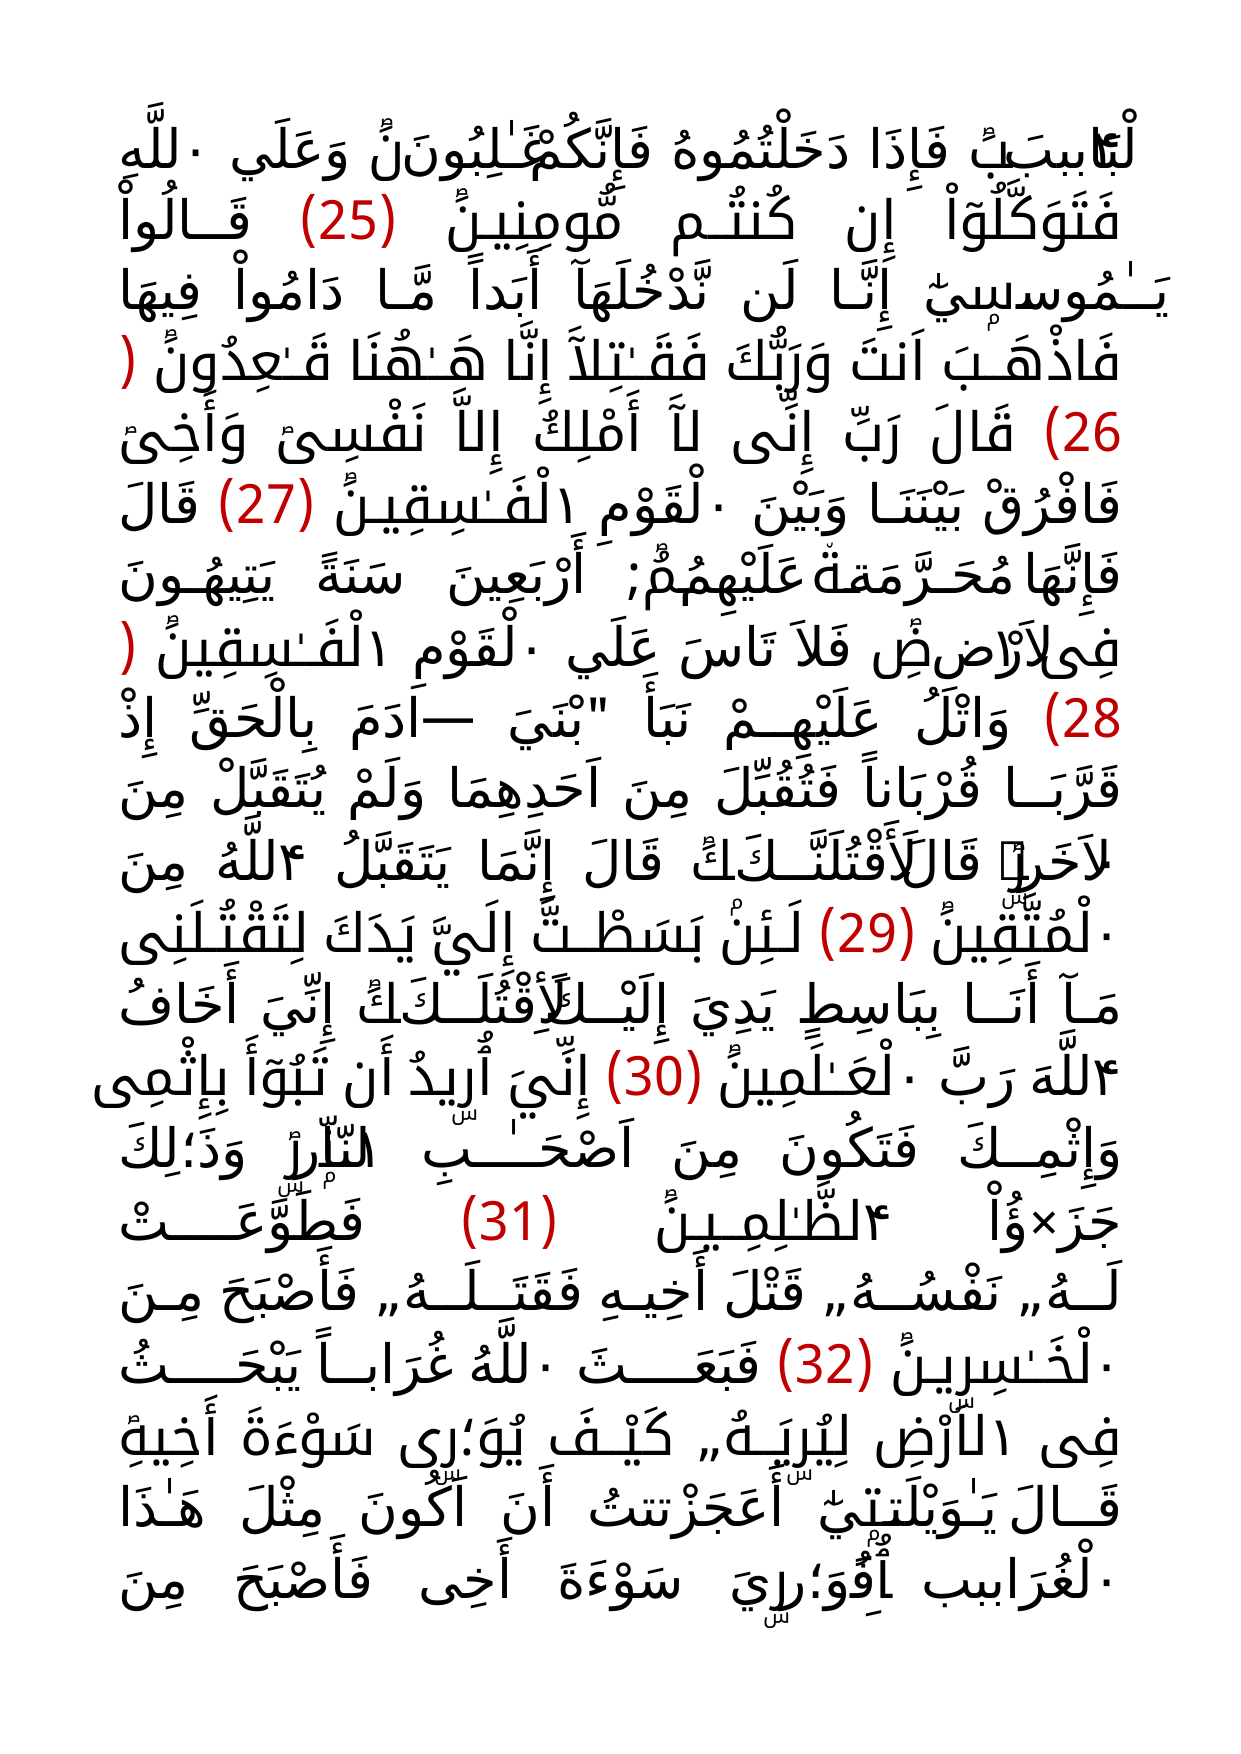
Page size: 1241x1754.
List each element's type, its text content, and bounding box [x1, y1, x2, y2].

text بِسْمِ ۱للَّهِ ۱لرَّحْمَـٰنِ ۱لرَّحِيمِ يَـٰٓـأَيُّهَـا ۰لذِينَ ءَامَنُوٓاْ أَوْفُواْ بِالْعُقُودِؐ (1) ٱُحِلَّــتْ لَكُم بَهِيمَةُ ۴لاَنْعَــٰمِ إِلاَّ مَا يُتْلۭيٰ عَلَيْكُمْ غَيْرَ مُحِلِّى ۱لصَّيْدِ وَأَنتُمْ حُرُم٘ؐ اِنَّ ۰للَّهَ يَحْكُمُ مَا يُرۣيدُؐ (2) يَـٰٓأَيُّهَا ۰لذِيـنَ ءَامَنُواْ لاَ تُحِلُّواْ شَعَــٰٓئِرَ ۰للَّهِ وَلاَ ۰لشَّهْرَ ۰لْحَرَامَ وَلاَ ۰لْهَدْيَ وَلاَ ۰لْقَـلَئِدَ وَلآَ ءَآمِّينَ ۰لْبَيْــتَ ۰لْحَرَامَ يَبْتَغُونَ فَضْلًا مِّن رَّبِّهِمْ وَرۣضْوَ؛ناًؐ وَإِذَا حَلَلْتُمْ فَاصْطَادُواْؐ وَلاَ يَجْرۣمَنَّكُمْ شَنَـَٔانُ قَوْمٖ اَن صَدُّوكُمْ عَنِ ۱ڤْمَسْجِدِ ۱لْحَرَامِ أَن تَعْتَدُواْؐ وَتَعَاوَنُواْ عَلَي ۰لْبِـرّۣ وَالتَّقْوۭيٰؐ وَلاَ تَعَـاوَنُـواْ عَلَي ۰لِاثْـمِ وَالْعُـدْوَ؛نِؐ وَاتَّـقُـواْ ۴للَّهَؐ إِنَّ ۰للَّهَ شَدِيدُ ۴لْعِقَابببِؐ (3) ¥ حُرّۣمَــتْ عَلَيْكُمُ ۴لْمَيْتَةُ وَالدَّمُ وَلَحْمُ ۴لْخِنزۣيرۣ وَمَآ ٱُهِلَّ لِغَـيْرۣ ۱للَّهِ بِهِ” وَاڤْمُنْخَـنِـقَـةُ وَالْمَـوْقُـوذَةُ وَالْمُتَرَدِّيَةُ وَاڤنَّطِيحَةُ وَمَآ أَكَلَ ۰لسَّبُعُ إِلاَّ مَـا ذَكَّيْتُــمْ وَمَا ذُبِحَ عَلَي ۰لنُّصُــبِ وَأَن تَسْتَقْسِمُواْ بِالاَزْچَــمِؐ ذَ؛لِــكُــمْ فِسْق٘ؐ ۱لْيَـوْمَ يَئِـسَ ۰لذِينَ كَفَرُواْ مِن دِينِكُمْؐ فَلاَ تَخْشَوْهُــمْ وَاخْشَوْنِؐ ۱لْيَوْمَ أَكْمَلْــتُ لَكُمْ دِينَكُمْ وَأَتْمَمْــتُ عَلَيْكُمْ نِعْمَتِى وَرَضِـيـــتُ لَكُـمُ ۴لِاسْچَـمَ دِينـاًؐ فَمَنُ ۶ضْـطُــرَّ فِى مَخْمَصَـةٖ غَيْرَ مُتَجَانِـفٍ لِإِّثْـمٍ فَإِنَّ ۰للَّهَ غَـفُـورٌ رَّحِـيـمٌؐ (4) يَسْــَٔلُونَكَ مَاذَآ ٱُحِلَّ لَهُمْؐ قُلُ ۷حِلَّ لَكُمُ ۴لطَّيِّبَــٰــتُ وَمَــا عَلَّمْتُم مِّنَ ۰لْجَوَارۣحِ مُكَلِّبِينَ تُعَلِّمُونَهُنَّ مِمَّا عَلَّمَكُمُ ۴للَّهُؐ فَكُلُواْ مِمَّآ أَمْسَكْنَ عَلَيْكُمْ وَاذْكُرُواْ èسْمَ ۰للَّهِ عَلَيْهِؐ وَاتَّقُواْ ۴للَّهَؐ إِنَّ ۰للَّهَ سَرۣيعُ ۴لْحِـسَـابببِؐ (5) ۱لْيَـوْمَ ٱُحِـلَّ لَكُـمُ ۴لطَّيِّبَــٰــتُ وَطَعَامُ ۴لذِينَ ٱُوتُواْ ۴لْكِتَــٰــبَ حِلٌّ لَّكُمْ وَطَعَامُكُمْ حِـلٌّ لَّهُــمْ وَاڤْمُحْصَنَــٰــتُ مِنَ ۰لْمُومِنَــٰــتِ وَاڤْمُحْصَنَــٰــتُ مِنَ ۰لـذِينَ ٱُوتُواْ ۴لْكِتَــٰــبَ مِن قَـبْلِكُمُ; إِذَآ ءَاتَيْتُمُوهُنَّ ٱُجُورَهُنَّ مُحْصِنِيـنَ غَيْرَ مُسَـٰفِحِيـنَ وَلاَ مُتَّخِـذِىٓ أَخْدَانٍؐ وَمَنْ يَّكْفُرْ بِالِايمَـٰنِ فَقَدْ حَبِطَ عَمَلُهُ„ وَهُوَ فِى ۱لاَخِرَةِ مِنَ ۰لْخَــٰسِرۣينَؐ (6) ® يَـٰٓأَيُّهَا ۰لذِينَ ءَامَنُوٓاْ إِذَا قُمْتُـمُ; إِلَي ۰لصَّلَــوٰةِ فَاغْسِلُواْ وُجُوهَكُمْ وَأَيْدِيَكُمُ; إِلَي ۰لْمَرَافِقِ وَامْسَحُواْ بِرُءُوسِكُمْؐ وَأَرْجُلَكُمُ; إِلَي ۰لْكَعْبَيْنِؐ وَإِن كُنتُمْ جُنُبــاً فَاطَّهَّرُواْؐ وَإِن كُنتُم مَّرْضۭيٰٓ أَوْ عَلَيٰ سَفَـر۫ اَوْ جَـآءَ احَدٌ مِّنكُم مِّنَ ۰لْغَآئِطِ أَوْ چَمَسْتُمُ ۴لنِّسَـآءَ فَلَمْ تَجِدُواْ مَآءً فَتَيَمَّمُواْ صَعِيداً طَيِّباً فَامْسَحُواْ بِوُجُوهِكُمْ وَأَيْدِيكُم مِّنْهُؐ مَا يُرۣيدُ ۴للَّهُ لِيَجْعَلَ عَلَيْكُم مِّنْ حَرَجٍؐ وَچَكِنْ يُّرۣيــدُ لِيُطَهِّرَكُمْ وَلِيُتِمَّ نِعْمَتَهُ„ عَلَيْكُمْ لَعَلَّكُمْ تَشْكُرُونَؐ (7) وَاذْكُرُواْ نِعْمَةَ ۰للَّهِ عَلَيْكُمْ وَمِيثَــٰقَهُ ۴ﻟ﮲ وَاثَقَكُم بِهِ“ إِذْ قُلْتُمْ سَمِعْنَا وَأَطَعْنَاؐ وَاتَّقُواْ ۴للَّهَؐ إِنَّ ۰للَّهَ عَلِيمٛ بِذَاتِ ۱لصُّدُورۣؐ (8) يَـٰٓـأَيُّهَا ۰لذِينَ ءَامَنُواْ كُونُواْ قَوَّ؛مِينَ لِلهِ شُهَـدَآءَ بِالْقِـسْـطِؐ وَلاَ يَجْرۣمَـنَّــكُمْ شَنَـــَٔانُ قَــوْمٖ عَلَـيٰٓ أَلاَّ تَعْدِلُواْؐ èعْدِلُواْ هُوَ أَقْـرَبببُ لِلتَّقْوۭيٰؐ وَاتَّقُـواْ ۴للَّهَؐ إِنَّ ۰للَّهَ خَبِيرٛ بِمَــا تَعْمَلُونَؐ (9) وَعَدَ ۰للَّهُ ۴لذِينَ ءَامَنُواْ وَعَمِلُواْ ۴ڤصَّـٰڤِحَـٰــتِ لَهُم مَّغْفِرَةٌ وَأَجْر٘ عَظِيمٌؐ (10) وَالذِينَ كَفَرُواْ وَكَذَّبُواْ بِـَٔايَــٰتِنَآ ٱُوْلَئِكَ أَصْحَــٰــبُ ۴لْجَحِيمِؐ (11) يَـٰٓأَيُّهَا ۰لذِينَ ءَامَنُواْ ۶ذْكُرُواْ نِعْمَــتَ ۰للَّهِ عَلَيْكُمُ; إِذْ هَمَّ قَوْم٘ اَنْ يَّـبْسُطُوٓاْ إِلَيْكُمُ; أَيْدِيَهُمْ فَكَفَّ أَيْدِيَهُمْ عَنكُمْؐ وَاتَّقُواْ ۴للَّهَؐ وَعَلَي ۰للَّهِ فَلْيَتَوَكَّلِ ۱لْمُومِنُونَؐ (12) © وَلَقَدَ اَخَذَ ۰للَّهُ مِيثَـٰقَ بَنِىٓ إِسْرَآءِيلَ وَبَعَثْنَا مِنْهُمُ èثْنَىْ عَشَرَ نَقِيبـاًؐ وَقَالَ ۰للَّهُ إِنِّى مَعَكُمْؐ لَـئِـنَ اَقَمْتُمُ ۴لصَّلَوٰةَ وَءَاتَيْتُمُ ۴لزَّكَوٰةَ وَءَامَنتُم بِرُسُلِى وَعَزَّرْتُمُوهُمْ وَأَقْرَضْتُمُ ۴للَّهَ قَرْضاٗ حَسَناً لُءَّكَفِّرَنَّ عَنكُمْ سَيِّــَٔاتِكُمْ وَلُءَدْخِلَنَّكُمْ جَنَّــٰــتٍ تَجْرۣى مِـن تَحْتِهَا ۰لاَنْهَـٰـرُؐ فَمَن كَفَـرَ بَـعْـدَ ذَ؛لِـكَ مِنكُمْ فَقَد ضَّلَّ سَوَآءَ ۰لسَّبِيلِؐ (13) فَبِمَا نَقْضِهِم مِّيثَــٰقَهُمْ لَعَنَّــٰهُمْ وَجَعَلْنَا قُلُوبَهُمْ قَــٰسِيَـةً يُحَـرّۣفُونَ ۰لْكَلِـمَ عَن مَّوَاضِعِهِ” وَنَسُـواْ حَظّـاً مِّمَّــا ذُكِّـرُواْ بِهِؐ” وَلاَ تَــزَالُ تَطَّلِعُ عَلَيٰ خَآئِنَةٍ مِّنْهُمُ; إِلاَّ قَلِيلًا مِّنْهُــمْؐ فَاعْــفُ عَنْهُمْ وَاصْفَحِؐ اِنَّ ۰للَّهَ يُحِــبُّ ۴ڤْمُحْسِنِينَؐ (14) وَمِـنَ ۰لذِيـنَ قَالُوٓاْ إِنَّــا نَصَـٰرۭيٰٓ أَخَذْنَا مِيثَــٰقَهُمْ فَنَسُواْ حَظّاً مِّمَّــا ذُكِّرُواْ بِهِ” فَأَغْرَيْنَا بَيْنَهُمُ ۴لْعَدَ؛وَةَ وَالْبَغْضَآءَ اۭلَيٰ يَوْمِ ۱لْقِيَــٰمَةِؐ وَسَوْفَ يُنَبِّيؖهُمُ ۴للَّهُ بِمَاكَانُواْ يَصْنَعُونَؐ (15) يَـٰٓأَهْلَ ۰لْكِتَــٰــبِ قَدْ جَآءَكُمْ رَسُولُنَـا يُبَيِّنُ لَكُمْ كَثِيراً مِّمَّا كُنتُمْ تُخْفُونَ مِنَ ۰لْكِتَــٰــبِ وَيَعْفُواْ عَن كَثِيرٍؐ (16) قَدْ جَآءَكُم مِّنَ ۰للَّهِ نُورٌ وَكِتَــٰــبٌ مُّبِينٌ (17) يَهْدِى بِهِ ۱للَّهُ مَـنِ 'تَّبَعَ رۣضْوَ؛نَهُ„ سُبُلَ ۰لسَّچَمِؐ وَيُخْرۣجُـهُم مِّنَ ۰لظُّلُمَــٰــتِ إِلَي ۰لنُّورۣ بِإِذْنِهِؐ” وَيَهْدِيهِمُ; إِلَيٰ صِرَ؛طٍ مُّسْتَقِيمٍؐ (18) ® لَّقَدْ كَفَـرَ ۰لذِيـنَ قَالُوٓاْ إِنَّ ۰للَّهَ هُوَ ۰لْمَسِيحُ èبْنُ مَرْيَمَؐ قُـلْ فَمَنْ يَّمْلِــكُ مِنَ ۰للَّهِ شَيْـــٔاٗ اِنَ اَرَادَ أَنْ يُّهْلِــكَ ۰ڤْمَسِيحَ "بْنَ مَرْيَــمَ وَٱُمَّهُ„ وَمَن فِى ۱لاَرْضِ جَمِيعـاًؐ وَلِلهِ مُلْــكُ ۴لسَّمَــٰوَ؛تتتِ وَالاَرْضِ وَمَا بَيْنَهُمَاؐ يَخْلُـقُ مَا يَشَآءُؐ وَاللَّهُ عَلَيٰ كُلِّ شَيْءٍ قَدِيــرٌؐ (19) وَقَالَــتِ ۱لْيَهُودُ وَالنَّصَــٰرۭيٰ نَحْـنُ أَبْنَــٰٓؤُاْ ۴للَّهِ وَأَحِبَّـٰٓؤُهُؐ, قُلْ فَلِمَ يُعَذِّبُكُم بِذُنُوبِكُمؐ بَلَ اَنتُم بَشَرٌ مِّمَّـنْ خَلَقَؐ يَغْفِرُ لِمَنْ يَّشَآءُ وَيُعَذِّبببُ مَـنْ يَّشَآءُؐ وَلِلهِ مُلْكُ ۴لسَّمَـٰوَ؛تتتِ وَالاَرْضِ وَمَا بَيْنَهُمَـاؐ وَإِلَيْهِ ۱لْمَصِيرُؐ (20) يَـٰٓأَهْلَ ۰لْكِتَــٰــبِ قَدْ جَآءَكُمْ رَسُولُنَا يُبَيِّنُ لَكُمْ عَلَيٰ فَتْرَةٍ مِّنَ ۰لرُّسُلِ أَن تَقُولُواْ مَا جَآءَنَــا مِنۢ بَشِيرٍ وَلاَ نَذِيرٍ فَقَدْ جَآءَكُم بَشِيرٌ وَنَذِيرٌؐ وَاللَّهُ عَلَيٰ كُلِّ شَيْءٍ قَدِيرٌؐ (21) وَإِذْ قَالَ مُوسۭيٰ لِقَوْمِهِ” يَــٰقَوْمِ ۹ذْكُرُواْ نِعْمَةَ ۰للَّهِ عَلَيْكُمُ; إِذْ جَعَلَ فِيكُمُ; أَنۢبِيؕـآءَ وَجَعَلَكُم مُّلُوكـاًؐ وَءَاتۭيٰكُم مَّا لَمْ يُوتتتِ أَحَداً مِّنَ ۰لْعَــٰلَمِينَؐ (22) يَــٰقَوْمِ ۹دْخُلُواْ ۴لاَرْضَ ۰لْمُقَدَّسَةَ ۰لتِى كَتَــــبَ ۰للَّهُ لَــكُمْؐ وَلاَ تَرْتَدُّواْ عَلَيٰٓ أَدْبۭـٰرۣكُمْ فَتَنقَــلِبُـواْ خَـــٰسِرۣيـنَؐ (23) قَــالُواْ يَــٰمُوسۭيٰٓ إِنَّ فِيهَا قَوْمـاً جَبّۭارۣينَؐ وَإِنَّا لَن نَّدْخُلَهَـا حَتَّـيٰ يَخْرُجُواْ مِنْهَــاؐ فَإِنْ يَّخْرُجُواْ مِنْـهَـا فَإِنَّا دَ؛خِلُـونَؐ (24) ¤ قَالَ رَجُچَنِ مِنَ ۰لذِينَ يَخَافُونَ أَنْعَمَ ۰للَّهُ عَلَيْهِمَا ۸دْخُلُواْ عَلَيْهِمُ ۴لْبَابببَؐ فَإِذَا دَخَلْتُمُوهُ فَإِنَّكُمْ غَـٰلِبُونَؐ وَعَلَي ۰للَّهِ فَتَوَكَّلُوٓاْ إِن كُنتُــم مُّومِنِيـنَؐ (25) قَــالُواْ يَــٰمُوسۭيٰٓ إِنَّـا لَن نَّدْخُلَهَآ أَبَداً مَّـا دَامُواْ فِيهَا فَاذْهَــبَ اَنتَ وَرَبُّكَ فَقَــٰتِلآَ إِنَّا هَــٰهُنَا قَــٰعِدُونَؐ (26) قَالَ رَبِّ إِنِّى لآَ أَمْلِكُ إِلاَّ نَفْسِىؐ وَأَخِىؐ فَافْرُقْ بَيْنَنَـا وَبَيْنَ ۰لْقَوْمِ ۱لْفَــٰسِقِيـنَؐ (27) قَالَ فَإِنَّهَا مُحَـرَّمَة٘ عَلَيْهِمُؐ; أَرْبَعِينَ سَنَةً يَتِيهُـونَ فِى ۱لاَرْضِؐ فَلاَ تَاسَ عَلَي ۰لْقَوْمِ ۱لْفَــٰسِقِينَؐ (28) وَاتْلُ عَلَيْهِــمْ نَبَأَ "بْنَيَ —ادَمَ بِالْحَقِّ إِذْ قَرَّبَــا قُرْبَاناً فَتُقُبِّلَ مِنَ اَحَدِهِمَا وَلَمْ يُتَقَبَّلْ مِنَ ۰لاَخَرۣؐ قَالَ لَأَقْتُلَنَّــكَؐ قَالَ إِنَّمَا يَتَقَبَّلُ ۴للَّهُ مِنَ ۰لْمُتَّقِينَؐ (29) لَـئِنۢ بَسَطْــتَّ إِلَيَّ يَدَكَ لِتَقْتُـلَنِى مَـآ أَنَــا بِبَاسِطٍ يَدِيَ إِلَيْــكَ لَأِقْتُلَــكَؐ إِنِّيَ أَخَافُ ۴للَّهَ رَبَّ ۰لْعَــٰلَمِينَؐ (30) إِنِّيَ ٱُرۣيدُ أَن تَبُوٓأَ بِإِثْمِى وَإِثْمِــكَ فَتَكُونَ مِنَ اَصْحَــٰــبِ ۱لنّۭارۣؐ وَذَ؛لِكَ جَزَ×ؤُاْ ۴لظَّـٰلِمِــيـنَؐ (31) فَطَوَّعَــــتْ لَــهُ„ نَفْسُــهُ„ قَتْلَ أَخِيـهِ فَقَتَــلَــهُ„ فَأَصْبَحَ مِـنَ ۰لْخَــٰسِرۣيـنَؐ (32) فَبَعَــــثَ ۰للَّهُ غُرَابــاً يَبْحَــــثُ فِى ۱لاَرْضِ لِيُرۣيَــهُ„ كَيْــفَ يُوَ؛رۣى سَوْءَةَ أَخِيهِؐ قَــالَ يَـٰوَيْلَتۭيٰٓ أَعَجَزْتتتُ أَنَ اَكُونَ مِثْلَ هَـٰذَا ۰لْغُرَابببِ فَٱُوَ؛رۣيَ سَوْءَةَ أَخِى فَأَصْبَحَ مِنَ ۰لنَّــٰدِمِينَ (33) مِنَ اَجْلِ ذَ؛لِكَؐ كَتَبْنَـا عَلَيٰ بَنِىٓ إِسْرَآءِيلَ أَنَّهُ„ مَن قَتَلَ نَفْساَۢ بِغَيْـرۣ نَفْسٖ اَوْ فَسَادٍ فِى ۱لاَرْضِ فَكَأَنَّمَا قَتَلَ ۰لنَّاسَ جَمِيعـاًؐ وَمَنَ اَحْيۭاهَــا فَكَأَنَّمَآ أَحْيَــا ۰لنَّاسَ جَمِيعاًؐ ® وَلَقَدْ جَآءَتْهُمْ رُسُلُنَـا بِالْبَيِّنَــٰــتِ ثُـمَّ إِنَّ كَثِيراً مِّنْهُم بَعْدَ ذَ؛لِــكَ فِى ۱لاَرْضِ لَمُسْرۣفُــونَؐ (34) إِنَّــمَــا جَزَ×ؤُاْ ۴لذِينَ يُحَارۣبُونَ ۰للَّهَ وَرَسُولَهُ„ وَيَسْعَوْنَ فِى ۱لاَرْضِ فَسَــاداٗ اَنْ يُّقَــتَّــلُــوٓاْ أَوْ يُصَــلَّبُــوٓاْ أَوْ تُقَطَّــعَ أَيْدِيهِــــمْ وَأَرْجُلُهُم مِّنْ خِچَفٖ اَوْ يُنفَوْاْ مِنَ ۰لاَرْضِؐ ذَ؛لِــكَ لَهُــمْ خِزْيٌ فِى ۱لدُّنْيۭـاؐ وَلَهُــمْ فِى ۱لاَخِرَةِ عَــذَاب٘ عَظِيــم٘ (35) اِلاَّ ۰لذِينَ تَابُواْ مِن قَــبْـلِ أَن تَقْدِرُواْ عَلَيْهِمْ فَاعْلَمُوٓاْ أَنَّ ۰للَّــهَ غَفُورٌ رَّحِيمٌؐ (36) يَـٰٓأَيُّهَــا ۰لذِينَ ءَامَنُواْ èتَّقُواْ ۴للَّهَ وَابْتَغُوٓاْ إِلَيْهِ ۱لْوَسِيلَةَ وَجَــٰهِدُواْ فِى سَبِيـلِــهِ” لَعَلَّــكُــمْ تُفْلِحُـونَؐ (37) إِنَّ ۰لذِيـنَ كَـفَــرُواْ لَوَ اَنَّ لَهُــم مَّــا فِى ۱لاَرْضِ جَمِيعــاً وَمِثْلَهُ„ مَعَهُ„ لِيَفْتَدُواْ بِهِ” مِـنْ عَـذَابببِ يَــوْمِ ۱لْقِيَــٰـمَةِ مَــا تُقُبِّلَ مِنْهُمْؐ وَلَهُمْ عَذَاببب٘ اَلِيــمٌؐ (38) يُرۣيدُونَ أَنْ يَّخْــرُجُــواْ مِنَ ۰لنّۭارۣ وَمَـا هُم بِخَــٰرۣجِينَ مِنْهَـاؐ وَلَهُمْ عَذَابٌ مُّقِيمٌؐ (39) وَالسَّارۣقُ وَالسَّارۣقَةُ فَاقْطَعُوٓاْ أَيْدِيَهُمَا جَزَآءَۢ بِمَا كَسَبَــا نَكَــٰلًا مِّـنَ ۰للَّهِؐ وَاللَّهُ عَزۣيز٘ حَكِيــمٌؐ (40) فَمَـن تَابَ مِـنۢ بَــعْــدِ ظُلْمِهِ” وَأَصْــلَحَ فَــإِنَّ ۰للَّهَ يَتُـوبببُ عَلَــيْــهِؐ إِنَّ ۰للَّــهَ غَفُــورٌ رَّحِيم٘ؐ (41) اَلَمْ تَعْلَمَ اَنَّ ۰للَّهَ لَهُ„ مُلْــكُ ۴لسَّمَــٰوَ؛تِ وَالاَرْضِؐ يُعَذِّبببُ مَـنْ يَّشَـآءُ وَيَغْفِرُ لِمَنْ يَّشَــآءُؐ وَاللَّهُ عَلَيٰ كُلِّ شَيْءٍ قَدِيرٌؐ (42) © يَـٰٓأَيُّهَـا ۰لرَّسُولُ لاَ يُحْزۣنــكَ ۰لذِينَ يُسَــٰرۣعُونَ فِى ۱لْكُفْرۣ مِنَ ۰لذِينَ قَالُـوٓاْ ءَامَنَّـا بِأَفْـوَ؛هِــهِــمْ وَلَمْ تُومِـن قُلُوبُهُـمْؐ وَمِنَ ۰لذِيـنَ هَــادُواْ سَمَّــٰـعُــونَ لِلْكَذِبببِ سَمَّــٰعُــونَ لِقَوْمٖ —اخَرۣيـنَ لَمْ يَاتُوكَؐ يُحَرّۣفُــونَ ۰لْكَــلِــمَ مِـنۢ بَعْدِ مَوَاضِعِــهِ” يَقُولُــونَ إِنُ ۷وتِيتُــمْ هَــٰـذَا فَخُــذُوهُ وَإِن لَّــمْ تُــوتَــوْهُ فَاحْــذَرُواْؐ وَمَـنْ يُّــرۣدِ ۱للَّــهُ فِــتْــنَــتَــهُ„ فَلَـن تَــمْـلِــكَ لَــهُ„ مِـنَ ۰للَّهِ شَــيْـــٔاٗؐ ۷وْلَئِـــكَ ۰لذِينَ لَمْ يُرۣدِ ۱للَّهُ أَنْ يُّطَــهِّــرَ قُلُوبَــهُــمْؐ لَــهُــمْ فِى ۱لدُّنْـيۭــا خِـزْيٌؐ وَلَــهُـمْ فِى ۱لاَخِــرَةِ عَــذَاب٘ عَظِــيــمٌؐ (43) سَمَّـــٰعُــونَ لِلْكَذِبببِ أَكَّــٰلُـونَ ڤِڤسُّحْــــتِؐ فَــإِن جَآءُوكككَ فَاحْكُــم بَيْنَهُمُ; أَوَ اَعْرۣضْ عَنْهُـمْؐ وَإِن تُعْـرۣضْ عَنْهُـمْ فَلَـنْ يَّضُرُّوكككَ شَيْـــٔاًؐ وَإِنْ حَكَمْــــتَ فَاحْكُـم بَيْنَهُــم بِالْقِسْـطِؐ إِنَّ ۰للَّهَ يُحِــبُّ ۴لْمُقْسِطِينَؐ (44) وَكَيْفَ يُحَكِّمُونَــكَ وَعِندَهُمُ ۴لتَّوْرۭيٰةُ فِيهَا حُكْمُ ۴للَّهِ ثُمَّ يَتَوَلَّوْنَ مِنۢ بَعْدِ ذَ؛لِكَؐ وَمَــآ ٱُوْلَئِكَ بِالْمُومِنِينَؐ (45) إِنَّآ أَنزَلْنَا ۰لتَّوْرۭيٰةَ فِيهَا هُديً وَنُورٌ يَحْكُمُ بِهَـا ۰لنَّبِيٓــُٔونَ ۰لذِيـنَ أَسْلَمُـواْ لِلذِينَ هَـادُواْ وَالرَّبَّـــٰنِيُّـونَ وَالاَحْبَارُ بِمَا ۸سْتُحْفِظُواْ مِن كِتَــٰــبِ ۱للَّهِ وَكَانُواْ عَلَيْهِ شُهَدَآءَؐ فَلاَ تَخْشَـوُاْ ۴لنَّاسَ وَاخْشَـوْنِؐ وَلاَ تَشْتَــرُواْ بِـَٔايَــٰتِى ثَمَنـاً قَلِيلًؐا وَمَن لَّمْ يَحْكُم بِمَـآ أَنزَلَ ۰للَّهُ فَٱُوْلَئِكَ هُمُ ۴لْكَــٰفِرُونَؐ (46) ® وَكَتَبْنَـا عَلَيْهِمْ فِيهَآ أَنَّ ۰لنَّفْـسَ بِالنَّفْسِ وَالْعَيْـنَ بِالْعَيْـنِ وَالاَنـفَ بِالاَنـفِ وَالاُذْنَ بِالاُذْنِ وَالسِّنَّ بِالسِّنِّ وَالْجُرُوحَ قِصَاصٌؐ فَمَن تَصَدَّقَ بِهِ” فَهُوَ كَفَّارَةٌ لَّـهُؐ, وَمَن لَّمْ يَحْكُم بِمَآ أَنزَلَ ۰للَّهُ فَٱُوْلَئِــكَ هُمُ ۴لظَّـٰلِمُونَؐ (47) وَقَفَّيْنَا عَلَـيٰٓ ءَاثۭـٰرۣهِم بِعِيسَي "بْنِ مَرْيَمَ مُصَدِّقاً لِّمَا بَيْنَ يَدَيْهِ مِنَ ۰لتَّوْرۭيٰةِؐ وَءَاتَيْنَــٰهُ ۴لِانجِيـلَ فِيهِ هُديً وَنُورٌ وَمُصَدِّقاً لِّمَـا بَيْـنَ يَدَيْهِ مِـنَ ۰لتَّوْرۭيٰـةِ وَهُـديً وَمَوْعِـظَـةً لِّلْمُتَّقِيـنَؐ (48) وَڤْيَحْكُمَ اَهْـلُ ۴لِانجِيلِ بِمَآ أَنزَلَ ۰للَّهُ فِيهِؐ وَمَن لَّمْ يَحْكُم بِمَــآ أَنزَلَ ۰للَّهُ فَٱُوْلَئِــكَ هُمُ ۴لْفَــٰسِقُـونَؐ (49) وَأَنزَلْنَــآ إِلَيْــكَ ۰لْكِتَــٰـــبَ بِالْحَقِّ مُصَدِّقاً لِّمَا بَيْنَ يَدَيْهِ مِنَ ۰لْكِتَــٰــبِ وَمُهَيْمِناٗ عَلَيْهِؐ فَاحْكُم بَيْنَهُم بِمَآ أَنزَلَ ۰للَّهُ وَلاَ تَتَّبِعَ اَهْوَآءَهُمْ عَمَّا جَآءَكَ مِنَ ۰لْحَقﱢّؐ لِكُلٍّ جَعَلْنَا مِنكُمْ شِرْعَةً وَمِنْهَاجاًؐ وَلَوْ شَآءَ ۰للَّهُ لَجَعَلَكُمُ; ٱُمَّةً وَ؛حِدَةًؐ وَچَكِن لِّيَبْلُوَكُمْ فِى مَآ ءَاتۭيٰكُمْؐ فَاسْتَبِقُواْ ۴لْخَيْرَ؛تتتِؐ إِلَي ۰للَّهِ مَرْجِعُكُمْ جَمِيعاً فَيُنَبِّيؖكُم بِمَا كُنتُمْ فِيهِ تَخْتَلِفُونَؐ (50) ¥ وَأَنُ ۶حْكُم بَيْنَهُم بِمَآ أَنزَلَ ۰للَّهُؐ وَلاَ تَتَّـبِـعَ اَهْوَآءَهُــمْؐ وَاحْــذَرْهُــمُ; أَنْ يَّفْتِنُـوكككَ عَنۢ بَعْضِ مَآ أَنــزَلَ ۰للَّــهُ إِلَيْــكَؐ فَــإِن تَوَلَّوْاْ فَاعْلَـمَ اَنَّمَـا يُرۣيدُ ۴للَّهُ أَنْ يُّصِيبَـهُم بِبَعْضِ ذُنُوبِهِمْؐ وَإِنَّ كَثِيـراً مِّـنَ ۰لنَّـاسِ لَفَــٰسِقُـونَؐ (51) أَفَحُــكْمَ ۰لْجَــٰهِـلِــيَّــةِ يَبْغُـونَؐ وَمَـنَ اَحْسَـنُ مِنَ ۰للَّــهِ حُكْمــاً لِّقَوْمٍ يُوقِــنُــونَؐ (52) يَـٰٓـأَيُّـهَـا ۰لذِيـنَ ءَامَـنُـواْ لاَ تَتَّخِـذُواْ ۴لْيَـهُـودَ وَالنَّـصَــٰرۭيٰٓ أَوْلِيَــآءَؐ بَعْضُهُـمُ; أَوْلِيَــآءُ بَعْـضٍؐ وَمَنْ يَّتَوَلَّـهُـم مِّنـكُمْ فَإِنَّــهُ„ مِنْـهُــمُؐ; إِنَّ ۰للَّـهَ لاَ يَـهْـدِى ۱لْقَــوْمَ ۰لظَّــٰلِـمِيـنَؐ (53) فَـتَـرَي ۰لــذِيـنَ فِى قُلُــوبِهِــم مَّرَضٌ يُسَــٰرۣعُــونَ فِيهِــمْ يَقُــولُــونَ نَخْشۭـيٰٓ أَن تُصِيـبَــنَــا دَآئِرَةٌؐ فَعَـسَـي ۰للَّـهُ أَنْ يَّـاتِـيَ بِاڤْفَتْحِ أَوَ اَمْرٍ مِّـنْ عِنـدِهِ” فَيُصْبِحُـواْ عَلَـيٰ مَآ أَسَـرُّواْ فِىٓ أَنفُسِــهِــمْ نَــٰدِمِيـنَؐ (54) يَقُـولُ ۴لذِيـنَ ءَامَنُوٓاْ أَهَـٰٓؤُلآَءِ ۱لـذِينَ أَقْسَـمُـواْ بِاللَّهِ جَهْدَ أَيْمَــٰنِـهِمُ; إِنَّهُمْ لَمَعَكُمْ حَبِطَــتَ اَعْمَــٰلُـهُـمْ فَأَصْبَحُــواْ خَــٰسِــرۣيـنَؐ (55) يَـٰٓأَيُّـهَـا ۰لذِينَ ءَامَـنُـواْ مَنْ يَّـرْتَدِدْ مِنكُمْ عَـن دِينِـهِ” فَسَوْفَ يَاتِى ۱للَّـهُ بِقَـوْمٍ يُحِبُّهُـمْ وَيُحِبُّونَـهُ; أَذِلَّةٖ عَلَي ۰لْـمُـومِـنِـيـنَ أَعِزَّةٖ عَـلَي ۰لْــكۭـٰـفِـرۣيـنَ يُجَــٰهِـدُونَ فِى سَبِيلِ ۱للَّهِ وَلاَ يَخَـافُونَ لَوْمَـةَ ٹــمٍؐ ذَ؛لِــكَ فَضْـلُ ۴للَّــهِ يُوتِيــهِ مَنْ يَّشَآءُؐ وَاللَّهُ وَ؛سِع٘ عَلِيم٘ؐ (56) اِنَّمَـا وَلِيُّــكُمُ ۴للَّــهُ وَرَسُــولُــهُ„ وَالذِينَ ءَامَنُواْ ۴لذِيـنَ يُــقِيمُونَ ۰لصَّــلَــوٰةَ وَيُــوتُــونَ ۰لزَّكَوٰةَ وَهُمْ رَ؛كِعُــونَؐ (57) وَمَنْ يَّتَـوَلَّ ۰للَّهَ وَرَسُولَــهُ„ وَالذِينَ ءَامَــنُــواْ فَــإِنَّ حِزْبببَ ۰للَّــهِ هُــمُ ۴لْغَــٰلِبُـــونَؐ (58) يَـٰٓـأَيُّهَــا ۰لذِيـنَ ءَامَــنُــواْ لاَ تَتَّخِذُواْ ۴لذِيـنَ "تَّخَذُواْ دِينَــكُــمْ هُــزُؤاً وَلَعِبــاً مِّـنَ ۰لذِينَ ٱُوتُــواْ ۴لْكِتَــٰــبَ مِـن قَبْلِكُمْ وَالْكُفَّــارَ أَوْلِيَــآءَؐ وَاتَّقُــواْ ۴للَّــهَ إِن كُنتُـم مُّومِنِـيـنَؐ (59) ® وَإِذَا نَادَيْـتُـمُ; إِلَي ۰لصَّلَوٰةِ 'تَّخَذُوهَا هُزُؤاً وَلَـعِبـاًؐ ذَ؛لِــكَ بِأَنَّهُـمْ قَوْمٌ لاَّ يَعْــقِــلُــونَؐ (60) قُلْ يَـٰٓـأَهْـلَ ۰لْكِتَــٰــبِ هَـلْ تَنــقِــمُــونَ مِنَّــآ إِلٓاَّ أَنَ —امَنَّـا بِاللَّــهِ وَمَـآ ٱُنــزۣلَ إِلَيْنَـا وَمَــآ ٱُنزۣلَ مِن قَبْلُ وَأَنَّ أَكْـثَــرَكُمْ فَــٰسِقُونَؐ (61) قُلْ هَـلُ ۷نَبِّيؖكُم بِشَرٍّ مِّن ذَ؛لِكَ مَثُوبَةٗ عِندَ ۰للَّهِ مَن لَّعَنَهُ ۴للَّهُ وَغَضِــبَ عَلَيْهِ وَجَعَـلَ مِنْهُــمُ ۴لْقِرَدَةَ وَالْخَنَــازۣيرَ وَعَبَــدَ ۰لطَّـــٰغُــوتَؐ ٱُوْلَئِكَ شَرٌّ مَّكَانــاً وَأَضَـلُّ عَن سَوَآءِ ۱لسَّبِيـلِؐ (62) وَإِذَا جَآءُوكُمْ قَالُــوٓاْ ءَامَــنَّــا وَقَد دَّخَــلُــواْ بِالْكُفْرۣ وَهُــمْ قَدْ خَــرَجُــواْ بِــــهِؐ” وَاللَّــهُ أَعْلَــمُ بِمَــا كَانُواْ يَكْتُمُــونَؐ (63) وَتَرۭيٰ كَثِيراً مِّنْهُــمْ يُسَــٰرۣعُــونَ فِى ۱لِاثْــمِ وَالْعُدْوَ؛نِ وَأَكْلِــهِــمُ ۴ڤسُّحْـتَؐ لَبِيـسَ مَــا كَانُــواْ يَعْمَــلُــونَؐ (64) لَوْلاَ يَنْهۭيٰهُــمُ ۴لرَّبَّــٰنِيُّــونَ وَالاَحْبَــارُ عَن قَوْلِهِمُ ۴لِاثْمَ وَأَكْلِهِمُ ۴ڤسُّحْتَؐ لَبِيسَ مَا كَانُواْ يَصْنَعُونَؐ (65) وَقَـالَــتِ ۱لْيَهُودُ يَـدُ ۴للَّهِ مَغْلُولَة٘ؐ غُلَّـــتَ اَيْدِيهِــمْ وَلُعِــنُــواْ بِمَا قَــالُواْؐ بَـلْ يَــدَ؛هُ مَبْسُوطَـتَـٰنِ يُنفِقُ كَيْــفَ يَشَآءُؐ وَلَيَزۣيـدَنَّ كَثِيــراً مِّنْهُــم مَّــآ ٱُنــزۣلَ إِلَيْكَ مِن رَّبِّكَ طُغْيَـــٰنــاً وَكُفْــراًؐ وَأَلْقَــيْــنَــا بَيْنَهُــمُ ۴لْــعَــدَ؛وَةَ وَالْبَغْضَــآءَ اۭلَيٰ يَوْمِ ۱لْقِيَــٰـمَــةِؐ كُلَّمَــآ أَوْقَدُواْ نَــاراً ڤِّڤْحَــرْبببِ أَطْــفَــأَهَــا ۰للَّهُؐ وَيَسْعَــــوْنَ فِى ۱لاَرْضِ فَــسَــاداًؐ وَاللَّهُ لاَ يُحِــــبُّ ۴لْــمُــفْــسِــدِيـنَؐ (66) وَلَــوَ اَنَّ أَهْلَ ۰لْكِتَــٰــبِ ءَامَنُواْ وَاتَّقَوْاْ لَكَفَّرْنَــا عَنْــهُــمْ سَيِّـــَٔاتِــهِــمْ وَلَأَدْخَلْنَــٰهُـمْ جَنَّــٰــتِ ۱لنَّــعِــيــمِؐ (67) وَلَــوَ اَنَّهُــمُ; أَقَامُــواْ ۴لتَّوْرۭيٰةَ وَالِانجِيـلَ وَمَآ ٱُنزۣلَ إِلَيْهِـم مِّن رَّبِّــهِمْ لَأَكَلُــواْ مِن فَوْقِهِـمْ وَمِن تَحْــتِ أَرْجُلِهِــمؐ مِّنْهُــمُ; ٱُمَّةٌ مُّقْتَصِـدَةٌؐ وَكَــثِيـرٌ مِّنْهُمْ سَــآءَ مَا يَعْمَلُـونَؐ (68) © يَــٰٓأَيُّهَـا ۰لرَّسُولُ بَلِّغْ مَــآ ٱُنــزۣلَ إِلَيْـكَ مِن رَّبِّكَؐ وَإِن لَّــمْ تَفْــعَـلْ فَــمَــا بَــلَّـغْــــتَ رۣسَاچَتِــهِؐ” وَاللَّــهُ يَعْصِـمُــــكَ مِنَ ۰لــنَّــاسِؐ إِنَّ ۰للَّــهَ لاَ يَــهْــدِى ۱لْقَــوْمَ ۰لْكۭـٰفِـرۣيـنَؐ (69) قُـلْ يَـٰٓأَهْلَ ۰لْكِتَــٰــبِ لَسْتُــمْ عَلَيٰ شَيْءٖ حَتَّيٰ تُقِيمُـواْ ۴لتَّـوْرۭيٰةَ وَالِانجِيلَ وَمَآ ٱُنزۣلَ إِلَيْكُم مِّن رَّبِّكُمْؐ وَلَيَزۣيدَنَّ كَثِيراً مِّنْهُم مَّآ ٱُنزۣلَ إِلَيْــكَ مِن رَّبِّكَ طُغْيَــٰنـاً وَكُفْـراًؐ فَلاَ تَاسَ عَلَي ۰لْقَوْمِ ۱لْكۭــٰفِرۣينَؐ (70) إِنَّ ۰لذِينَ ءَامَنُواْ وَالـذِيـنَ هَــادُواْ وَالصَّــٰبُـونَ وَالنَّصَــٰرۭيٰ مَـنَ —امَـنَ بِاللَّـهِ وَالْـيَـوْمِ ۱لاَخِــرۣ وَعَمِـلَ صَـٰڤِحــاً فَلاَ خَــوْف٘ عَــلَــيْــهِــمْ وَلاَ هُــمْ يَحْــزَنُــونَؐ (71) لَــقَــدَ اَخَذْنَــا مِيثَـٰقَ بَنِىٓ إِسْرَآءِيلَ وَأَرْسَلْنَــآ إِلَيْهِــمْ رُسُــلًؐا كُلَّــمَــا جَآءَهُمْ رَسُولٛ بِمَا لاَ تَهْوۭيٰٓ أَنفُسُهُـمْ فَرۣيقـاً كَـذَّبُــواْ وَفَرۣيقاً يَقْتُلُـونَؐ (72) وَحَسِبُوٓاْ أَلاَّ تَكُونَ فِتْنَةٌ فَعَمُواْ وَصَــمُّـواْ ثُمَّ تَــابببَ ۰للَّهُ عَلَيْهِــمْ ثُــمَّ عَمُواْ وَصَمُّــواْؐ كَثِيــرٌ مِّنْهُمْؐ وَاللَّهُ بَصِيرٛ بِــمَــا يَعْمَــلُــونَؐ (73) لَقَدْ كَفَــرَ ۰لذِيـنَ قَــالُــوٓاْ إِنَّ ۰للَّهَ هُــوَ ۰ڤْمَــسِيحُ èبْنُ مَــرْيَــمَؐ وَقَــالَ ۰لْمَسِيحُ يَــٰبَنِىٓ إِسْرَآءِيلَ ۸عْبُدُواْ ۴للَّــهَ رَبِّــــى وَرَبَّكُــمُؐ; إِنَّهُ„ مَنْ يُّشْرۣكككْ بِاللَّهِ فَقَـدْ حَــرَّمَ ۰للَّهُ عَـلَيْــهِ ۱لْجَنَّــةَ وَمَأْوۭيٰهُ ۴لنَّارُؐ وَمَا لِلظَّـٰلِمِينَ مِنَ اَنصۭارٍؐ (74) ® لَّقَدْ كَــفَــرَ ۰لذِينَ قَالُــوٓاْ إِنَّ ۰للَّــهَ ثَــالِــــثُ ثَـچَــثَـةٍؐ وَمَا مِنِ اِچَهٖ اِلٓاَّ إِچَــهٌ وَ؛حِــدٌؐ وَإِن لَّمْ يَنتَــهُــواْ عَمَّا يَقُولُــونَ لَيَمَسَّـنَّ ۰لذِيـنَ كَفَــرُواْ مِنْهُــمْ عَذَاب٘ اَلِيم٘ؐ (75) اَفَــلاَ يَتُوبُــونَ إِلَي ۰للَّــهِ وَيَسْتَغْفِرُونَــهُؐ, وَاللَّــهُ غَفُــورٌ رَّحِيــمٌؐ (76) مَّا ۰لْمَسِيحُ èبْنُ مَرْيَــمَ إِلاَّ رَسُــولٌ قَدْ خَلَــتْ مِن قَبْــلِــهِ ۱لرُّسُلُؐ وَٱُمُّهُ„ صِدِّيقَــةٌؐ كَانَــا يَاكُچَنِ ۱لطَّــعَــامَؐ ۸نظُرْ كَيْفَ نُبَيِّنُ لَهُمُ ۴لاَيَــٰــتِ ثُــمَّ ۸نظُـرَ اَنّۭيٰ يُوفَكُونَؐ (77) قُـلَ اَتَعْبُـدُونَ مِن دُونِ ۱للَّــهِ مَــا لاَ يَمْــلِــــكُ لَـــكُــمْ ضَـــــرّاً وَلاَ نَفْعــاًؐ وَاللَّــهُ هُــوَ ۰لسَّــمِــيــعُ ۴لْعَــلِــيـــمُؐ (78) قُـلْ يَـٰٓأَهْـلَ ۰لْكِــتَـــٰــبِ لاَ تَغْلُــواْ فِى دِينِكُــمْ غَيْرَ ۰لْحَقﱢّؐ وَلاَ تَتَّبِــعُــوٓاْ أَهْــوَآءَ قَوْمٍ قَد ضَّـلُّــواْ مِـن قَبْلُ وَأَضَـلُّـواْ كَثِيراً وَضَـلُّـواْ عَن سَوَآءِ ۱لسَّبِيـلِؐ (79) لُعِـنَ ۰لذِيـنَ كَفَــرُواْ مِـنۢ بَنِىٓ إِسْرَآءِيـلَ عَلَـيٰ لِسَانِ دَاوُﹼدَ وَعِيسَي "بْنِ مَرْيَــمَؐ ذَ؛لِــكَ بِمَا عَصَواْ وَّكَــانُــواْ يَعْتَدُونَؐ (80) كَــانُــواْ لاَ يَتَنَاهَوْنَ عَن مُّنكَرٍ فَعَلُوهُؐ لَبِيـسَ مَا كَانُواْ يَفْعَــلُــونَؐ (81) تَرۭيٰ كَثِيراً مِّنْهُــمْ يَتَوَلَّوْنَ ۰لذِينَ كَفَرُواْؐ لَبِيـسَ مَــا قَدَّمَــــتْ لَهُــمُ; أَنــفُــسُــهُــمُ; أَن سَخِــطَ ۰للَّهُ عَلَيْــهِــمْ وَفِى ۱لْعَـــذَابِ هُــمْ خَـــٰلِــدُونَؐ (82) وَلَوْ كَانُــواْ يُومِــنُــونَ بِاللَّهِ وَالنَّبِىٓءِ وَمَــآ ٱُنــزۣلَ إِلَيْــهِ مَا "تَّخَــذُوهُــمُ; أَوْلِيَآءَؐ وَچَكِنَّ كَثِيـراً مِّنْهُــــــمْ فَــٰسِقُـونَؐ (83) ¤ ڤَتَجِدَنَّ أَشَــدَّ ۰لنَّـاسِ عَــدَ؛وَةً لِّلذِينَ ءَامَنُــــواْ ۴لْيَهُودَ وَالذِيـنَ أَشْرَكُــواْؐ وَلَتَجِـدَنَّ أَقْرَبَهُــم مَّــوَدَّةً لِّلــــذِينَ ءَامَنُواْ ۴لذِينَ قَــالُــوٓاْ إِنَّا نَــصَــٰرۭيٰؐ ذَ؛لِــكَ بِــأَنَّ مِنْهُــمْ قِسِّيسِينَ وَرُهْبَانــاً وَأَنَّهُــمْ لاَ يَسْتَكْبِــــرُونَؐ (84) وَإِذَا سَمِعُـواْ مَآ ٱُنزۣلَ إِلَي ۰لرَّسُـــولِ تَرۭيٰٓ أَعْيُنَهُمْ تَفِيـضُ مِنَ ۰لدَّمْــعِ مِمَّــا عَرَفُــــواْ مِنَ ۰لْحَقِّ يَقُــولُــونَ رَبَّنَـــآ ءَامَنَّا فَاكْتُبْــنَــــا مَعَ ۰لشَّــٰهِدِيـنَؐ (85) وَمَــــا لَنَــــا لاَ نُومِـنُ بِاللَّهِ وَمَا جَآءَنَـــا مِـنَ ۰لْحَقِّ وَنَطْمَــعُ أَنْ يُّدْخِلَنَــا رَبُّنَــا مَعَ ۰لْقَوْمِ ۱ڤصَّـٰڤِحِينَؐ (86) فَأَثَــٰبَــهُــمُ ۴للَّهُ بِمَــــا قَالُواْ جَنَّــٰــتٍ تَجْرۣى مِـن تَحْتِــهَــا ۰لاَنْــهَــٰرُ خَـٰلِدِيـنَ فِيهَــاؐ وَذَ؛لِكَ جَزَآءُ ۴ڤْمُحْسِنِيـنَؐ (87) وَالذِيـنَ كَفَــرُواْ وَكَــذَّبُــواْ بِـــَٔايَـــٰتِــنَــــآ ٱُوْلَئِكَ أَصْحَــٰــبُ ۴لْجَحِيمِؐ (88) يَـٰٓأَيُّهَــا ۰لذِيـنَ ءَامَنُواْ لاَ تُحَـرّۣمُــــواْ طَـيِّبَــٰــتِ مَــــآ أَحَـلَّ ۰للَّهُ لَكُــمْ وَلاَ تَعْتَــدُوٓاْؐ إِنَّ ۰للَّــهَ لاَ يُحِــــبُّ ۴لْمُعْتَــدِيـنَؐ (89) وَكُلُــواْ مِمَّــا رَزَقَكُــمُ ۴للَّهُ حَچَــلًا طَيِّبــــــاًؐ وَاتَّقُــواْ ۴للَّهَ ۰ﻟـذِىٓ أَنتُــم بِهِ” مُومِنُــونَؐ (90) لاَ يُوَ۬اخِذُكُــمُ ۴للَّهُ بِاللَّغْوۣ فِىٓ أَيْمَــٰنِكُمْؐ وَچَكِنْ يُّوَ۬اخِذُكُم بِمَــا عَقَّدتُّــمُ ۴لاَيْمَـٰنَؐ فَكَفَّــٰرَتُهُ; إِطْعَامُ عَشَرَةِ مَسَــٰكِيـنَ مِنَ اَوْسَطِ مَا تُطْعِمُونَ أَهْلِيكُــمُ; أَوْ كِسْــوَتُــهُــمُ; أَوْ تَحْرۣيرُ رَقَبَــــةٍؐ فَمَن لَّــــمْ يَجِــدْ فَصِيَــامُ ثَـچَثَةِ أَيَّــــامٍؐ ذَ؛لِــكَ كَفَّــٰرَةُ أَيْمَــٰنِــكُــمُ; إِذَا حَلَفْتُـــــمْؐ وَاحْفَظُــوٓاْ أَيْمَــٰـنَكُــمْؐ كَــذَ؛لِــــكَ يُبَيِّـنُ ۴للَّــهُ لَكُــمُ; ءَايَــٰتِــهِ” لَعَلَّكُــمْ تَشْكُــرُونَؐ (91) ® يَـٰٓأَيُّهَــا ۰لذِيـنَ ءَامَنُوٓاْ إِنَّــمَــا ۰لْخَمْــرُ وَالْمَيْسِــرُ وَالاَنصَــابببُ وَالاَزْچَـــمُ رۣجْـسٌ مِّنْ عَمَلِ ۱لشَّــيْــطَـٰنِ فَاجْتَنِبُــوهُ لَعَلَّكُــمْ تُفْلِحُــونَؐ (92) إِنَّمَـا يُرۣيدُ ۴لشَّيْطَـٰنُ أَنْ يُّوقِــعَ بَيْنَكُــمُ ۴لْعَدَ؛وَةَ وَالْبَغْــضَــآءَ فِى ۱لْخَمْــرۣ وَالْمَيْسِــــرۣ وَيَصُدَّكُمْ عَـن ذِكْرۣ ۱للَّهِ وَعَـنِ ۱لصَّلَوٰةِؐ فَهَلَ اَنتُم مُّنتَهُونَؐ (93) وَأَطِيعُــواْ ۴للَّــهَ وَأَطِيعُــواْ ۴لرَّسُــولَ وَاحْذَرُواْؐ فَـــــإِن تَوَلَّيْتُمْ فَاعْلَمُوٓاْ أَنَّمَــا عَلَيٰ رَسُولِنَــا ۰لْبَچَـغُ ۴لْمُبِينُؐ (94) لَيْسَ عَلَي ۰لذِيـنَ ءَامَنُواْ وَعَمِلُواْ ۴ڤصَّـٰڤِحَــٰــتِ جُنَاحٌ فِيمَا طَعِمُــوٓاْ إِذَا مَا "تَّقَواْ وَّءَامَنُــواْ وَعَمِلُــواْ ۴ڤصَّـٰڤِحَــٰــتِ ثُمَّ "تَّقَواْ وَّءَامَنُواْ ثُمَّ "تَّقَواْ وَّأَحْسَنُواْؐ وَاللَّهُ يُحِــبُّ ۴ڤْمُحْسِنِينَؐ (95) يَـٰٓأَيُّهَـا ۰لذِينَ ءَامَنُـواْ لَيَبْلُوَنَّكُمُ ۴للَّهُ بِشَىْءٍ مِّـنَ ۰لصَّيْدِ تَنَالُهُ; أَيْدِيكُــمْ وَرۣمَاحُكُــمْ لِيَعْلَــمَ ۰للَّهُ مَـنْ يَّخَافُــهُ„ بِالْغَيْــــبِؐ فَمَنِ 'عْتَدۭيٰ بَعْدَ ذَ؛لِــكَ فَلَهُ„ عَذَاببب٘ اَلِيـمٌؐ (96) يَـٰٓأَيُّهَا ۰لذِيـنَ ءَامَنُواْ لاَ تَقْتُلُـواْ ۴لصَّيْدَ وَأَنتُمْ حُرُمٌؐ وَمَـن قَتَلَهُ„ مِنكُم مُّتَعَمِّـداً فَجَزَآءُ مِثْلِ مَا قَتَلَ مِنَ ۰لنَّعَمِ يَحْكُـمُ بِهِ” ذَوَا عَدْلٍ مِّنكُــمْ هَدْيــاَۢ بَــٰلِغَ ۰لْكَــعْـبَــةِ أَوْ كَــفَّــٰـرَةُ طَعَــامِ مَسَــٰكِيـنَ أَوْعَــدْلُ ذَ؛لِكَ صِيَامــاً لِّيَـذُوقَ وَبَــالَ أَمْرۣهِؐ” عَفَـا ۰للَّهُ عَمَّا سَلَــفَؐ وَمَنْ عَــادَ فَيَنتَقِــمُ ۴للَّــهُ مِنْــهُؐ وَاللَّــهُ عَزۣيــزٌ ذُو èنتِقَــامٖؐ (97) ۷حِـلَّ لَكُــمْ صَيْدُ ۴ڤْبَحْرۣ وَطَعَامُــهُؐ„ مَتَــٰعاً لَّكُمْ وَلِلسَّيَّارَةِؐ وَحُرّۣمَ عَلَيْكُمْ صَيْــدُ ۴لْبَــرّۣ مَا دُمْتُــمْ حُرُمــاًؐ وَاتَّقُواْ ۴للَّــهَ ۰ﻟـذِىٓ إِلَيْـهِ تُحْشَــرُونَؐ (98) © جَعَلَ ۰للَّــهُ ۴لْكَعْــبَــةَ ۰لْبَيْــــتَ ۰لْحَــرَامَ قِــيَــٰماً لِّلنَّــاسِ وَالشَّــهْــرَ ۰لْحَــرَامَ وَالْهَــدْيَ وَالْقَـلَئِدَؐ ذَ؛لِـــكَ لِتَعْــلَــمُــوٓاْ أَنَّ ۰للَّـهَ يَعْلَــمُ مَــا فِى ۱لسَّمَـــٰوَ؛تتتِ وَمَـا فِى ۱لاَرْضِ وَأَنَّ ۰للَّهَ بِكُـلِّ شَيْءٖ عَلِيــم٘ؐ (99) 'عْــلَــمُــوٓاْ أَنَّ ۰للَّهَ شَــدِيــدُ ۴لْــعِــقَــــابِ وَأَنَّ ۰للَّـــهَ غَفُــورٌ رَّحِــيــمٌؐ (100) مَّا عَلَي ۰لرَّسُـولِ إِلاَّ ۰لْبَچَغُؐ وَاللَّهُ يَعْلَــــمُ مَا تُبْدُونَ وَمَا تَكْتُمُونَؐ (101) قُل لاَّ يَسْتَوۣى ۱لْخَبِيــــثُ وَالطَّيِّــــبُ وَلَوَ اَعْجَبَــكَ كَــثْــرَةُ ۴لْخَبِــيــــثِؐ فَــاتَّــقُــواْ ۴للَّهَ يَـٰٓٱُوْلِى ۱لاَلْبَـــٰــبِ لَعَلَّكُـمْ تُفْلِحُــونَؐ (102) يَـٰٓأَيُّهَا ۰لــذِيـنَ ءَامَــنُــواْ لاَ تَــسْــَٔـلُواْ عَنَ اَشْيَآءَ اۭن تُــبْــدَ لَكُـمْ تَسُؤْكُــمْؐ وَإِن تَسْـَٔلُــواْ عَنْهَــا حِيـنَ يُنَــزَّلُ ۴لْقُرْءَانُ تُبْدَ لَكُــمْ عَفَــا ۰للَّهُ عَنْهَاؐ وَاللَّهُ غَفُــور٘ حَلِــيــــمٌؐ (103) قَدْ سَأَلَهَــا قَوْمٌ مِّـن قَــبْــلِــكُمْ ثُــمَّ أَصْبَحُواْ بِهَا كۭــٰفِرۣينَؐ (104) مَـا جَعَـلَ ۰للَّهُ مِـنۢ بَحِيــرَةٍ وَلاَ سَآئِبَــةٍ وَلاَ وَصِيلَــةٍ وَلاَ حَــامٍؐ وَچَكِنَّ ۰لذِيـنَ كَفَـرُواْ يَفْتَرُونَ عَـلَي ۰للَّــهِ ۱لْكَـذِبببَ وَأَكْثَرُهُــمْ لاَ يَــعْــقِلُــونَؐ (105) وَإِذَا قِيلَ لَــهُــمْ تَعَالَــوۣاْ اِلَيٰ مَــــآ أَنــــزَلَ ۰للَّهُ وَإِلَي ۰لرَّسُولِ قَالُواْ حَسْبُنَــا مَــا وَجَدْنَــا عَلَيْــهِ ءَابَــآءَنَــآؐ أَوَلَــوْ كَانَ ءَابَــآؤُهُــمْ لاَ يَعْلَمُونَ شَيْــٔـاً وَلاَ يَهْتَــدُونَؐ (106) يَـٰٓأَيُّهَــا ۰لذِينَ ءَامَــنُــواْ عَلَيْكُمُ; أَنفُسَــكُــمْؐ لاَ يَضُــرُّكُــم مَّن ضَلَّ إِذَا "هْتَدَيْتُـمُؐ; إِلَـي ۰للَّهِ مَرْجِعُكُــمْ جَمِيعــاً فَيُنَبِّيؖكُــم بِمَــا كُنــتُــمْ تَعْمَلُــونَؐ (107) ® يَـٰٓأَيُّهَــا ۰لذِيـنَ ءَامَــنُــواْ شَهَـــٰدَةُ بَيْنِكُمُ; إِذَا حَضَــرَ أَحَدَكُــمُ ۴لْمَــوْتتتُ حِيـنَ ۰لْوَصِــيَّــةِ 'ثْنَـٰنِ ذَوَا عَدْلٍ مِّنكُمُ; أَوَ —اخَـرَ؛نِ مِنْ غَيْرۣكُــمُ; إِنَ اَنتُـمْ ضَرَبْــتُــمْ فِى ۱لاَرْضِ فَأَصَــٰبَتْكُم مُّصِيبَــةُ ۴لْمَــوْتتتِؐ تَحْبِسُونَــهُــمَــا مِنۢ بَعْدِ ۱لصَّــلَــوٰةِ فَيُقْسِمَـٰنِ بِاللَّهِ إِنِ 'رْتَــبْــتُــمْ لاَ نَشْتَــرۣى بِــهِ” ثَمَنــاً وَلَــوْ كَــانَ ذَا قُرْبۭيٰؐ وَلاَ نَــكْتُــمُ شَهَـــٰدَةَ ۰للَّهِ إِنَّــــآ إِذاً لَّمِنَ ۰لاَثِمِيـنَؐ (108) فَإِنْ عُثِــرَ عَلَـيٰٓ أَنَّهُــمَــا "سْتَحَقَّــآ إِثْمــاً فَــَٔاخَرَ؛نِ يَقُومَـٰنِ مَقَامَــهُــمَــا مِـنَ ۰لذِيـنَ ۸سْتُحِـقَّ عَلَيْهِــمُ ۴لاَوْلَيَـٰنِ فَيُقْسِمَـٰنِؐ بِاللَّهِ لَشَهَــٰدَتُنَآ أَحَـقُّ مِن شَهَــٰدَتِهِمَـا وَمَا "عْتَـدَيْــنَــآؐ إِنَّــآ إِذاً لَّـمِـنَ ۰لظَّـٰلِمِيـنَؐ (109) ذَ؛لِكَ أَدْنۭـيٰٓ أَنْ يَّاتُـواْ بِالشَّــهَــٰـدَةِ عَلَيٰ وَجْــهِــهَــآ أَوْ يَخَافُــوٓاْ أَن تُرَدَّ أَيْمَـٰنٛ بَعْدَ أَيْمَـــٰنِــهِـــمْؐ وَاتَّقُــواْ ۴للَّهَؐ وَاسْمَعُــواْؐ وَاللَّــهُ لاَ يَهْدِى ۱لْقَــوْمَ ۰لْــفَــٰسِقِــيـنَؐ (110) يَوْمَ يَجْمَعُ ۴للَّهُ ۴لرُّسُـلَ فَيَقُولُ مَاذَآ ٱُجِبْتُمْؐ قَالُواْ لاَ عِلْــمَ لَنَــآ إِنَّكَ أَنتَ عَچَّــمُ ۴لْغُيُــوبببِؐ (111) إِذْ قَالَ ۰للَّهُ يَــٰعِيسَـي "بْنَ مَرْيَــمَ ۸ذْكُــرْ نِعْمَــتِى عَلَيْــكَ وَعَلَيٰ وَ؛لِدَتِــكَ إِذَ اَيَّدتُّــكَ بِرُوحِ ۱لْقُدُسِ تُكَلِّــمُ ۴لنَّــاسَ فِى ۱لْمَهْدِ وَكَــهْــلًؐا وَإِذْ عَلَّمْتُـكَ ۰لْكِتَــٰــبَ وَالْحِكْمَةَ وَالتَّوْرۭيٰةَ وَالِانجِيلَؐ وَإِذْ تَخْلُقُ مِـنَ ۰لطِّيـنِ كَهَيْــَٔـةِ ۱لطَّيْــرۣ بِــإِذْنِى فَتَنفُخُ فِيهَـا فَتَكُونُ طَـٰٓئِــراَۢ بِــإِذْنِىؐ وَتُــبْــرۣىُٔ ۴لاَكْــمَــهَ وَالاَبْــرَصَ بِــإِذْنِىؐ وَإِذْ تُخْــرۣجُ ۴لْمَــوْتۭـيٰ بِإِذْنِىؐ وَإِذْ كَفَفْتُ بَنِىٓ إِسْرَآءِيـلَ عَـنــكَ إِذْ جِيؔتَهُــم بِــالْبَيِّنَــٰــتِ فَقَالَ ۰لـذِينَ كَفَرُواْ مِنْهُمُ; إِنْ هَــٰذَآإِلاَّ سِحْـرٌ مُّبِيـنٌؐ (112) ¥ وَإِذَ اَوْحَيْــتُ إِلَي ۰لْحَوَارۣيِّـﯧـنَ أَنَ —امِنُـواْ بِى وَبِرَسُولِىؐ قَالُوٓاْ ءَامَــنَّــا وَاشْهَدْ بِأَنَّـنَــا مُسْلِــمُــونَؐ (113) إِذْ قَــــالَ ۰لْحَوَارۣيُّــونَ يَــٰعِيسَـي "بْـنَ مَرْيَــمَ هَلْ يَسْتَطِيــعُ رَبُّـكَ أَنْ يُّنَــزّۣلَ عَلَيْــنَــا مَآئِــدَةً مِّـنَ ۰لسَّمَــآءِؐ قَــــالَ "تَّقُواْ ۴للَّهَ إِن كُنتُــم مُّومِنِينَؐ (114) قَــالُواْ نُرۣيدُ أَن نَّاكُـلَ مِنْــهَــا وَتَطْمَئِـنَّ قُلُوبُنَـا وَنَعْلَمَ أَن قَدْ صَدَقْتَــنَــا وَنَكُونَ عَلَيْهَــا مِـنَ ۰لشَّــٰهِدِيـنَؐ (115) قَالَ عِيسَـي "بْنُ مَرْيَمَ ۰للَّــهُـمَّ رَبَّــنَــآ أَنــزۣلْ عَلَيْــنَــا مَآئِدَةً مِّـنَ ۰لسَّمَـآءِ تَكُونُ لَنَــا عِيداً لَأِّوَّلِنَا وَءَاخِرۣنَــا وَءَايَةً مِّنــكَؐ وَارْزُقْــنَــاؐ وَأَنــتَ خَيْــرُ ۴لرَّ؛زۣقِــيـنَؐ (116) قَــالَ ۰للَّــهُ إِنِّى مُنَزّۣلُهَا عَلَيْكُــمْ فَمَـنْ يَّكْفُــرْ بَعْدُ مِنكُــمْ فَإِنِّـيَ ٱُعَذِّبُــــهُ„ عَذَابــاً لٓاَّ ٱُعَــذِّبُــهُ; أَحَــداً مِّـنَ ۰لْعَــٰلَمِــيـنَؐ (117) وَإِذْ قَــالَ ۰للَّــهُ يَــٰعِيسَـي "بْنَ مَرْيَــمَ ءَآنـــتَ قُلْــتَ لِلنَّــاسِ 'تَّخِذُونِى وَٱُمِّـيَ إِچَــهَيْنِ مِن دُونِ ۱للَّــهِؐ قَــالَ سُبْحَــٰـنَــــكَ مَا يَكُونُ لِـيَ أَنَ اَقُــولَ مَا لَيْـسَ لِى بِحَق؉ّؐ اِن كُنــتُ قُلْتُهُ„ فَقَدْ عَلِمْتَهُؐ, تَعْلَـمُ مَا فِى نَفْسِى وَلآَ أَعْلَــمُ مَــا فِى نَفْسِــكَؐ إِنَّــكَ أَنـــتَ عَــچَّــمُ۴لْغُــيُــوبببِؐ (118) مَــا قُــلْــــتُ لَـهُـــمُ; إِلاَّ مَــآ أَمَــرْتَنِى بِهِ“ أَنُ ۶عْبُــدُواْ ۴للَّــهَ رَبِّى وَرَبَّــكُــمْؐ وَكُــنــــتُ عَلَيْهِمْ شَهِيداً مَّا دُمْــتُ فِيهِمْؐ فَلَــمَّــا تَوَفَّيْتَــنِى كُنــــتَ أَنــــتَ۰لرَّقِــيــــبَ عَلَــيْــهِــمْؐ وَأَنــــتَ عَلَـيٰ كُـلِّ شَيْءٍ شَهِــيــد٘ؐ (119) اِن تُعَــذِّبْــهُــمْ فَإِنَّهُمْ عِبَادُكككَؐ وَإِن تَغْفِرْ لَهُــمْ فَإِنَّــكَ أَنتَ ۰لْعَزۣيــزُ ۴لْحَكِيــمُؐ (120) قَــالَ ۰للَّهُ هَـٰذَا يَوْمَ يَنفَعُ ۴لصَّـٰدِقِينَ صِدْقُهُمْؐ لَهُــمْ جَنَّـــٰــتٌ تَجْرۣى مِـن تَحْتِهَــا ۰لاَنْهَــٰرُ خَـٰلِدِينَ فِيــهَــآ أَبَــــداًؐ رَّضِـيَ ۰للَّهُ عَنْهُمْ وَرَضُواْ عَنْهُؐ ذَ؛لِــكَ ۰لْفَــوْزُ ۴لْعَظِيــمُؐ (121) لِلهِ مُلْــكُ ۴لسَّمَــٰوَ؛تتتِ وَالاَرْضِ وَمَا فِيهِـنَّؐ وَهُوَ عَلَيٰ كُـلِّ شَيْءٍ قَدِير٘ (122) [118, 118, 1122, 1621]
